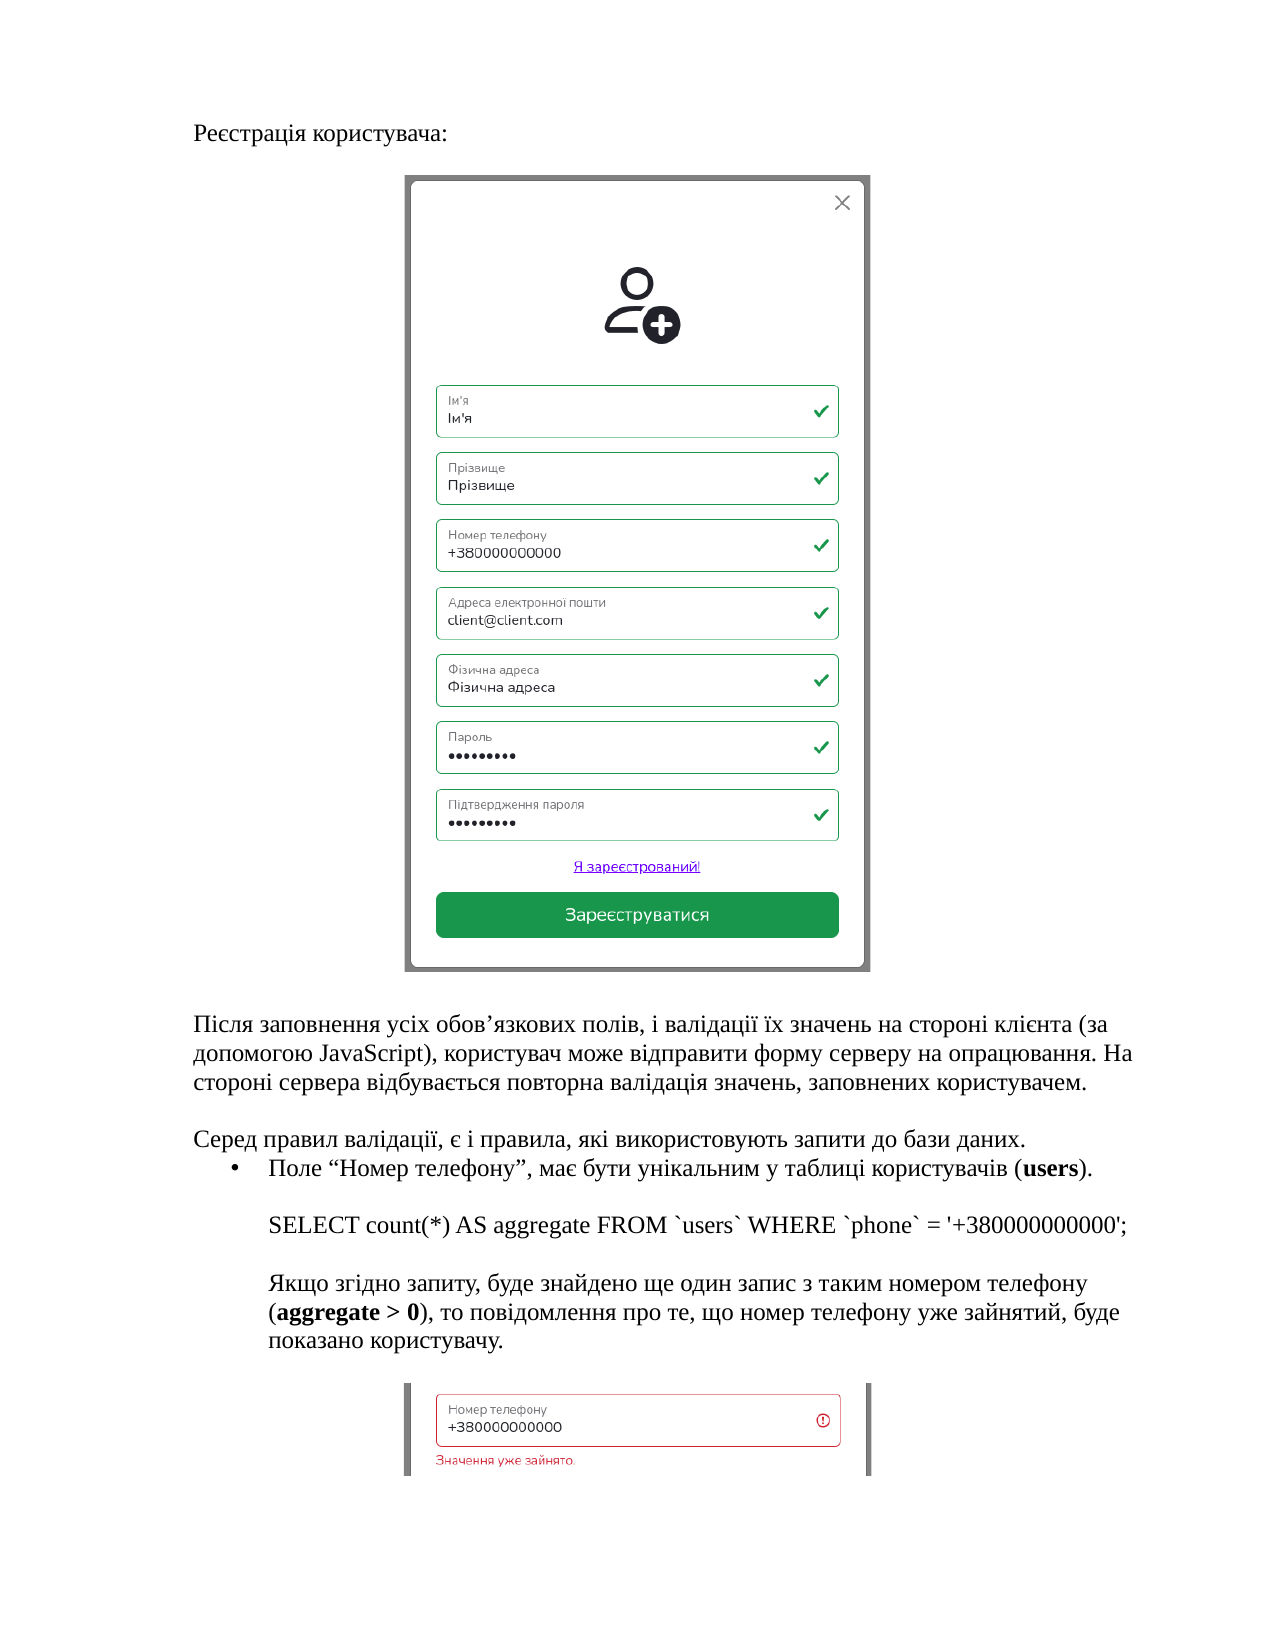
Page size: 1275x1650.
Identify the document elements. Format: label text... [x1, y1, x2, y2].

text Серед правил валідації, є і правила, які використовують запити до бази даних. [118, 1124, 1157, 1153]
picture [404, 175, 871, 972]
text Реєстрація користувача: [118, 118, 1157, 147]
text Після заповнення усіх обов’язкових полів, і валідації їх значень на стороні клієнта (за допомогою JavaScript), користувач може відправити форму серверу на опрацювання. На стороні сервера відбувається повторна валідація значень, заповнених користувачем. [118, 1009, 1157, 1096]
list Якщо згідно запиту, буде знайдено ще один запис з таким номером телефону (aggregate > 0), то повідомлення про те, що номер телефону уже зайнятий, буде показано користувачу. [231, 1268, 1157, 1354]
list SELECT count(*) AS aggregate FROM `users` WHERE `phone` = '+380000000000'; [231, 1211, 1157, 1239]
picture [403, 1383, 872, 1476]
list Поле “Номер телефону”, має бути унікальним у таблиці користувачів (users). [231, 1153, 1157, 1182]
